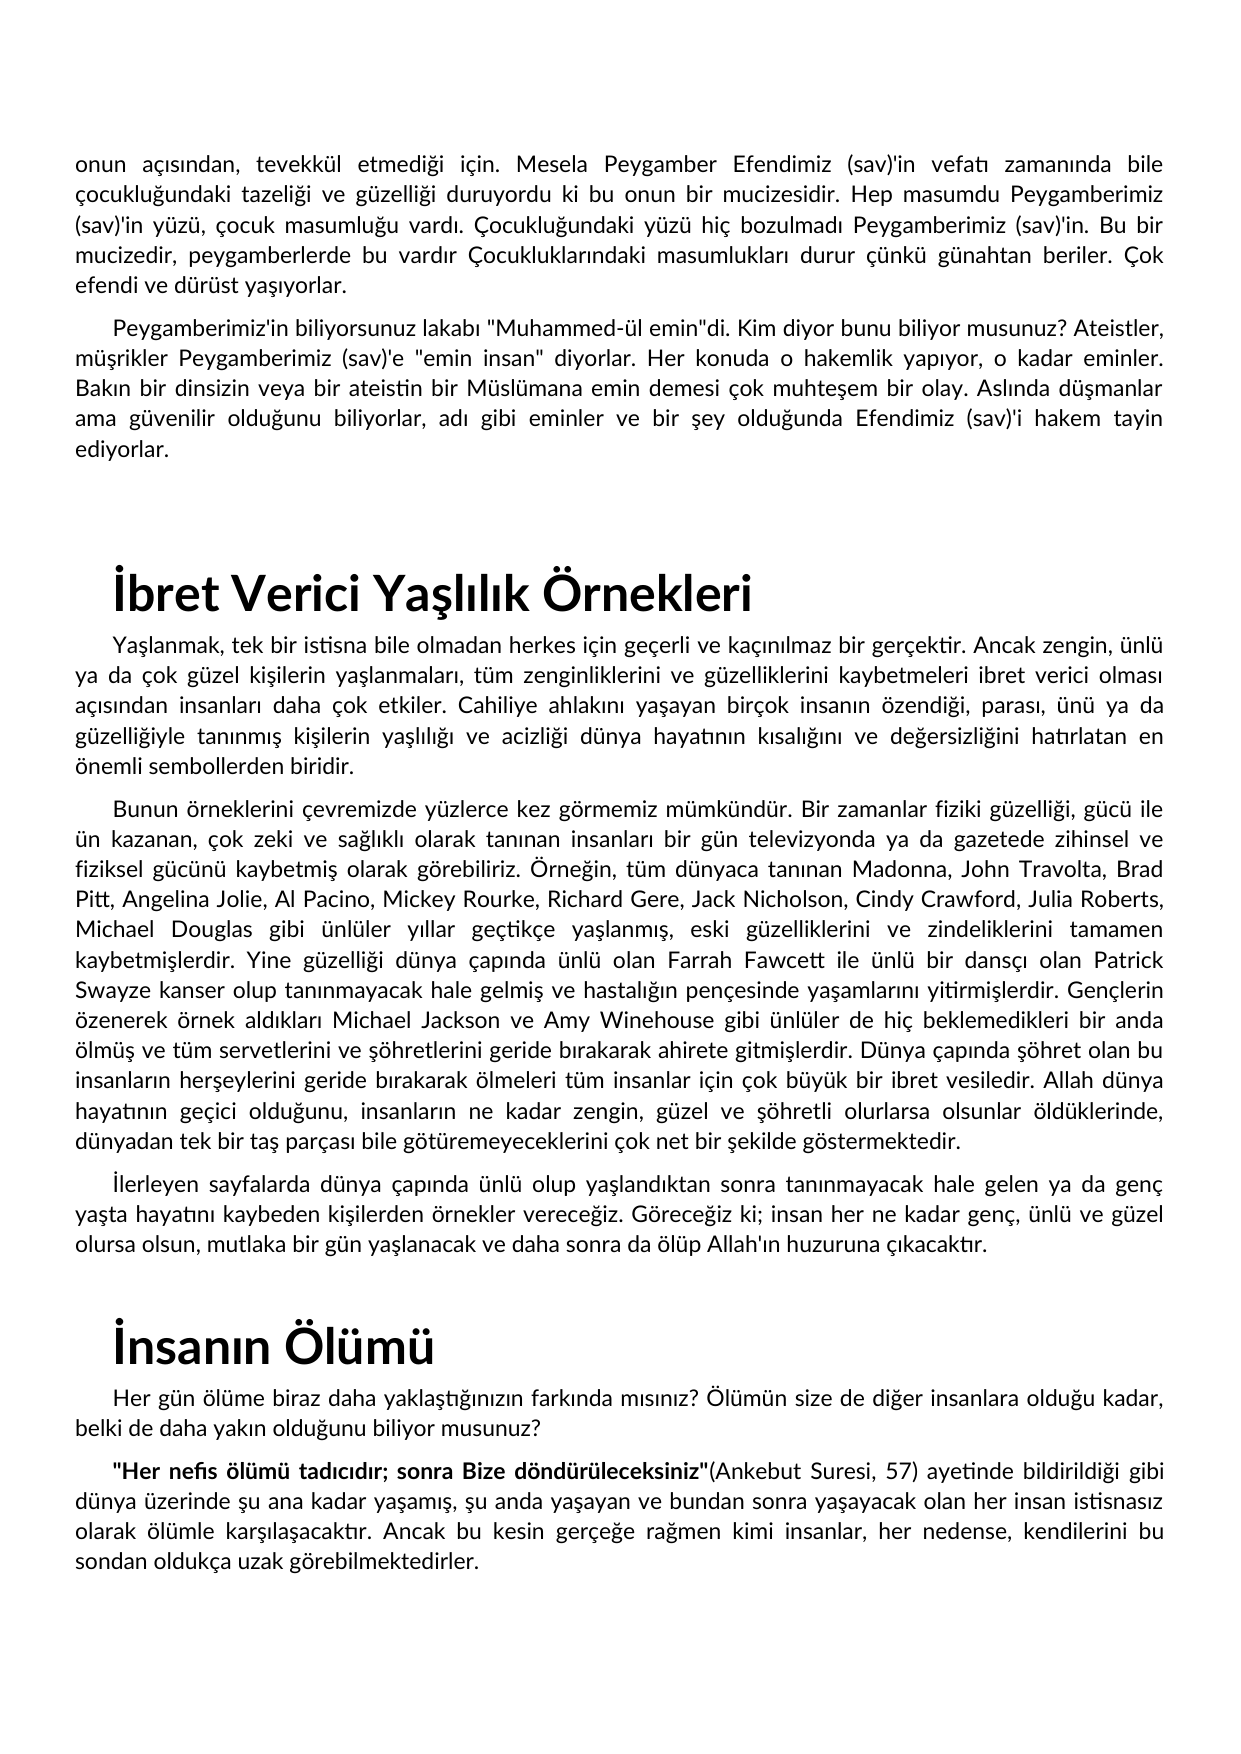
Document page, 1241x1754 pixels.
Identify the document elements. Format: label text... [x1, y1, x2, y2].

text İlerleyen sayfalarda dünya çapında ünlü olup yaşlandıktan sonra tanınmayacak hale gelen ya da genç yaşta hayatını kaybeden kişilerden örnekler vereceğiz. Göreceğiz ki; insan her ne kadar genç, ünlü ve güzel olursa olsun, mutlaka bir gün yaşlanacak ve daha sonra da ölüp Allah'ın huzuruna çıkacaktır. [75, 1169, 1165, 1257]
text onun açısından, tevekkül etmediği için. Mesela Peygamber Efendimiz (sav)'in vefatı zamanında bile çocukluğundaki tazeliği ve güzelliği duruyordu ki bu onun bir mucizesidir. Hep masumdu Peygamberimiz (sav)'in yüzü, çocuk masumluğu vardı. Çocukluğundaki yüzü hiç bozulmadı Peygamberimiz (sav)'in. Bu bir mucizedir, peygamberlerde bu vardır Çocukluklarındaki masumlukları durur çünkü günahtan beriler. Çok efendi ve dürüst yaşıyorlar. [75, 150, 1165, 298]
subtitle İnsanın Ölümü [112, 1315, 1165, 1375]
text "Her nefis ölümü tadıcıdır; sonra Bize döndürüleceksiniz"(Ankebut Suresi, 57) ayetinde bildirildiği gibi dünya üzerinde şu ana kadar yaşamış, şu anda yaşayan ve bundan sonra yaşayacak olan her insan istisnasız olarak ölümle karşılaşacaktır. Ancak bu kesin gerçeğe rağmen kimi insanlar, her nedense, kendilerini bu sondan oldukça uzak görebilmektedirler. [75, 1456, 1165, 1574]
text Yaşlanmak, tek bir istisna bile olmadan herkes için geçerli ve kaçınılmaz bir gerçektir. Ancak zengin, ünlü ya da çok güzel kişilerin yaşlanmaları, tüm zenginliklerini ve güzelliklerini kaybetmeleri ibret verici olması açısından insanları daha çok etkiler. Cahiliye ahlakını yaşayan birçok insanın özendiği, parası, ünü ya da güzelliğiyle tanınmış kişilerin yaşlılığı ve acizliği dünya hayatının kısalığını ve değersizliğini hatırlatan en önemli sembollerden biridir. [75, 631, 1165, 779]
text Peygamberimiz'in biliyorsunuz lakabı "Muhammed-ül emin"di. Kim diyor bunu biliyor musunuz? Ateistler, müşrikler Peygamberimiz (sav)'e "emin insan" diyorlar. Her konuda o hakemlik yapıyor, o kadar eminler. Bakın bir dinsizin veya bir ateistin bir Müslümana emin demesi çok muhteşem bir olay. Aslında düşmanlar ama güvenilir olduğunu biliyorlar, adı gibi eminler ve bir şey olduğunda Efendimiz (sav)'i hakem tayin ediyorlar. [75, 313, 1165, 462]
text Bunun örneklerini çevremizde yüzlerce kez görmemiz mümkündür. Bir zamanlar fiziki güzelliği, gücü ile ün kazanan, çok zeki ve sağlıklı olarak tanınan insanları bir gün televizyonda ya da gazetede zihinsel ve fiziksel gücünü kaybetmiş olarak görebiliriz. Örneğin, tüm dünyaca tanınan Madonna, John Travolta, Brad Pitt, Angelina Jolie, Al Pacino, Mickey Rourke, Richard Gere, Jack Nicholson, Cindy Crawford, Julia Roberts, Michael Douglas gibi ünlüler yıllar geçtikçe yaşlanmış, eski güzelliklerini ve zindeliklerini tamamen kaybetmişlerdir. Yine güzelliği dünya çapında ünlü olan Farrah Fawcett ile ünlü bir dansçı olan Patrick Swayze kanser olup tanınmayacak hale gelmiş ve hastalığın pençesinde yaşamlarını yitirmişlerdir. Gençlerin özenerek örnek aldıkları Michael Jackson ve Amy Winehouse gibi ünlüler de hiç beklemedikleri bir anda ölmüş ve tüm servetlerini ve şöhretlerini geride bırakarak ahirete gitmişlerdir. Dünya çapında şöhret olan bu insanların herşeylerini geride bırakarak ölmeleri tüm insanlar için çok büyük bir ibret vesiledir. Allah dünya hayatının geçici olduğunu, insanların ne kadar zengin, güzel ve şöhretli olurlarsa olsunlar öldüklerinde, dünyadan tek bir taş parçası bile götüremeyeceklerini çok net bir şekilde göstermektedir. [75, 794, 1165, 1154]
subtitle İbret Verici Yaşlılık Örnekleri [112, 562, 1165, 622]
text Her gün ölüme biraz daha yaklaştığınızın farkında mısınız? Ölümün size de diğer insanlara olduğu kadar, belki de daha yakın olduğunu biliyor musunuz? [75, 1383, 1165, 1441]
